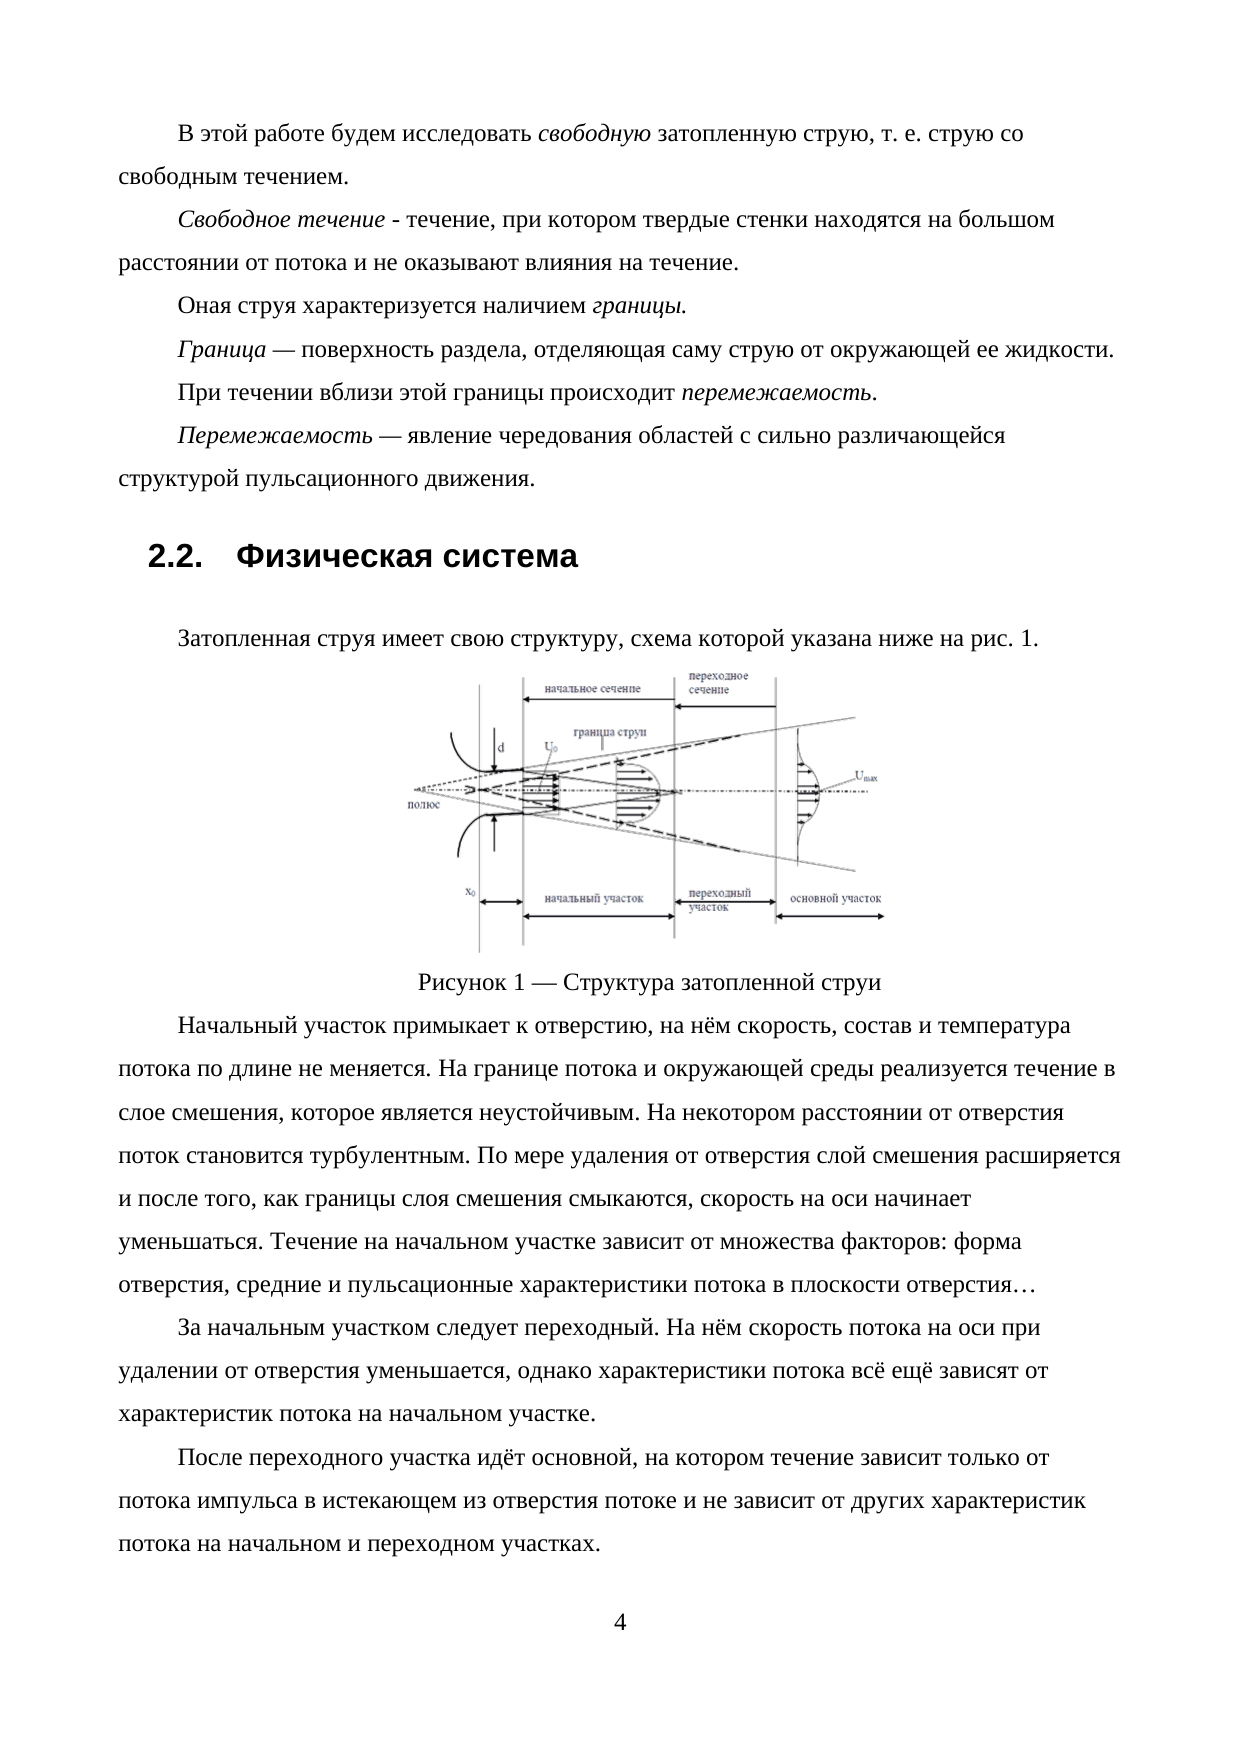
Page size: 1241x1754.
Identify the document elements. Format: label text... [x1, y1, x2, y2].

text За начальным участком следует переходный. На нём скорость потока на оси при удалении от отверстия уменьшается, однако характеристики потока всё ещё зависят от характеристик потока на начальном участке. [118, 1312, 1122, 1427]
text Свободное течение - течение, при котором твердые стенки находятся на большом расстоянии от потока и не оказывают влияния на течение. [118, 204, 1122, 276]
text После переходного участка идёт основной, на котором течение зависит только от потока импульса в истекающем из отверстия потоке и не зависит от других характеристик потока на начальном и переходном участках. [118, 1442, 1122, 1557]
text Затопленная струя имеет свою структуру, схема которой указана ниже на рис. 1. [118, 623, 1122, 652]
picture [400, 666, 899, 953]
text Оная струя характеризуется наличием границы. [118, 291, 1122, 319]
text Граница — поверхность раздела, отделяющая саму струю от окружающей ее жидкости. [118, 334, 1122, 362]
text Перемежаемость — явление чередования областей с сильно различающейся структурой пульсационного движения. [118, 420, 1122, 492]
text Рисунок 1 — Структура затопленной струи [118, 967, 1122, 996]
subtitle Физическая система [118, 536, 1093, 574]
text Начальный участок примыкает к отверстию, на нём скорость, состав и температура потока по длине не меняется. На границе потока и окружающей среды реализуется течение в слое смешения, которое является неустойчивым. На некотором расстоянии от отверстия поток становится турбулентным. По мере удаления от отверстия слой смешения расширяется и после того, как границы слоя смешения смыкаются, скорость на оси начинает уменьшаться. Течение на начальном участке зависит от множества факторов: форма отверстия, средние и пульсационные характеристики потока в плоскости отверстия… [118, 1010, 1122, 1298]
text При течении вблизи этой границы происходит перемежаемость. [118, 377, 1122, 406]
text В этой работе будем исследовать свободную затопленную струю, т. е. струю со свободным течением. [118, 118, 1122, 190]
